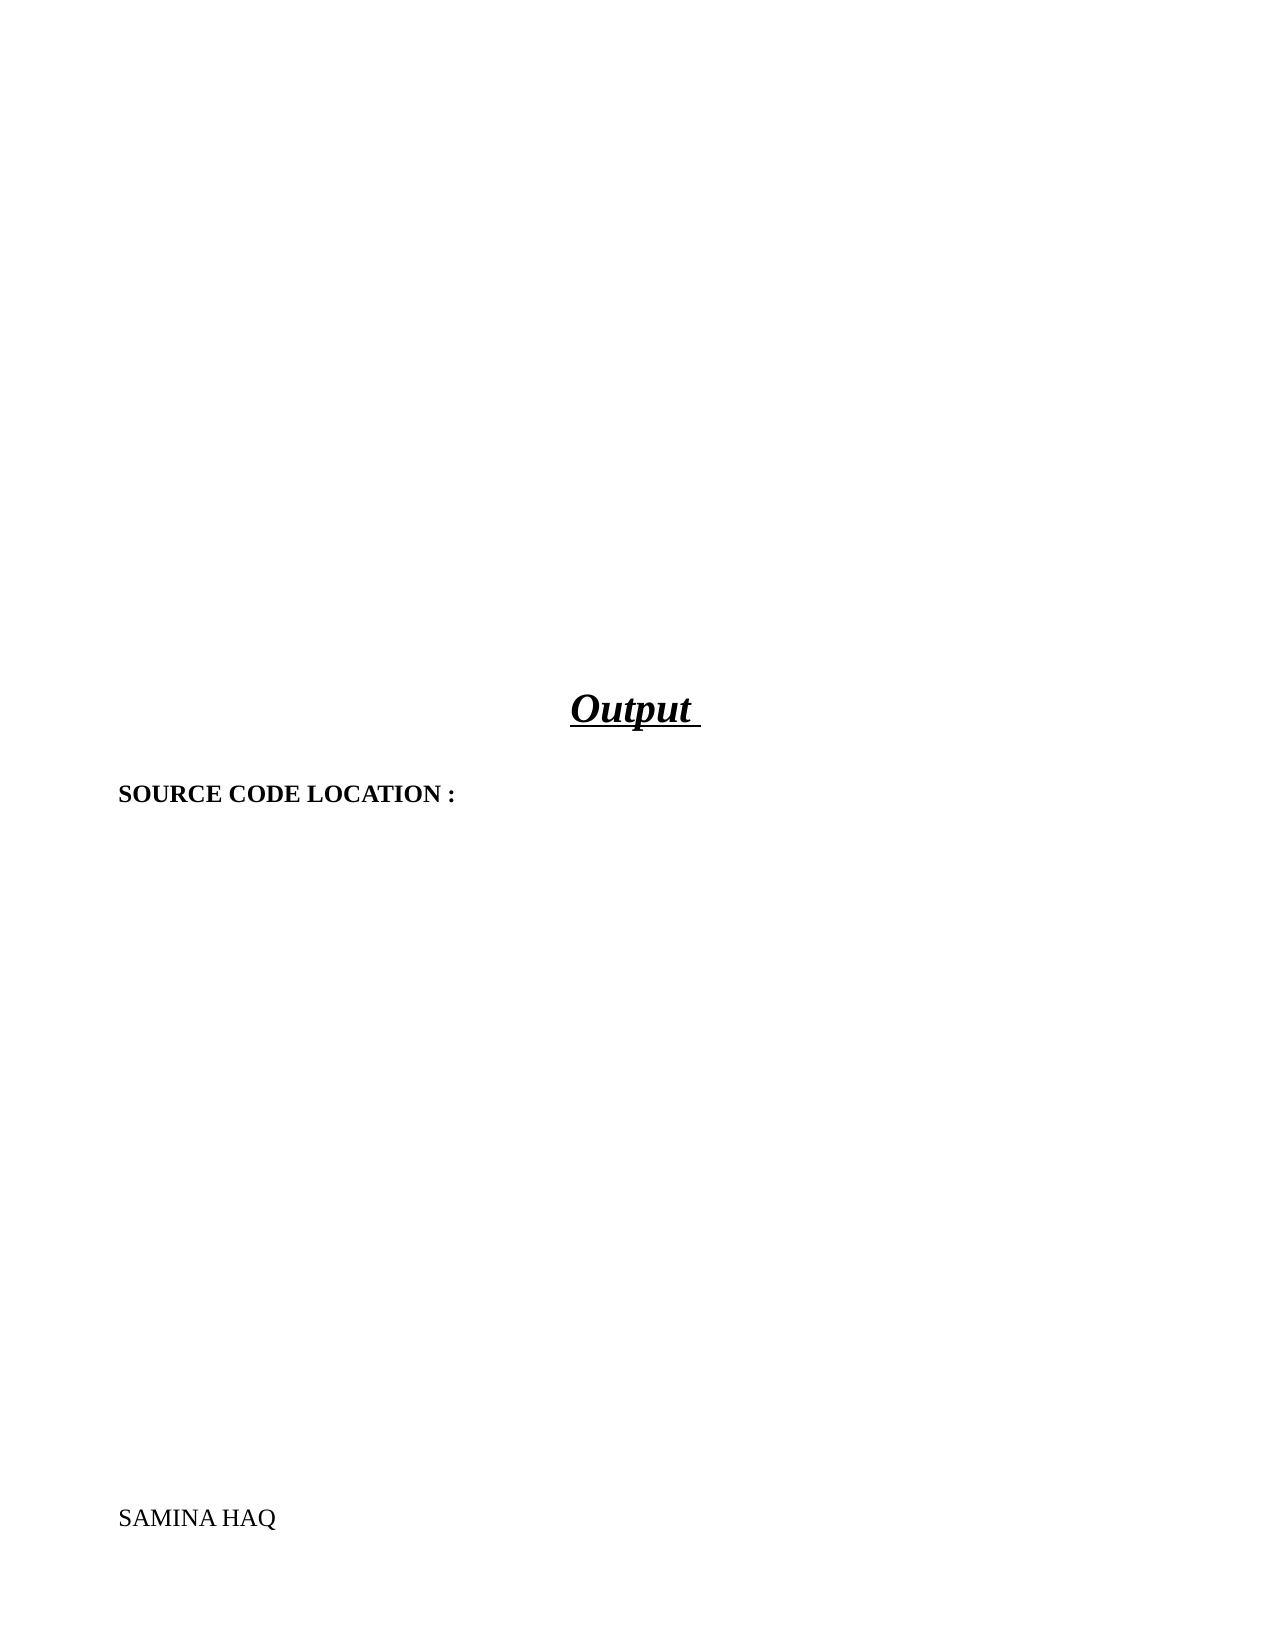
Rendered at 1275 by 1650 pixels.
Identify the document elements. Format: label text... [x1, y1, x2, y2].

text SOURCE CODE LOCATION : [118, 779, 1157, 808]
text Output [118, 683, 1157, 731]
